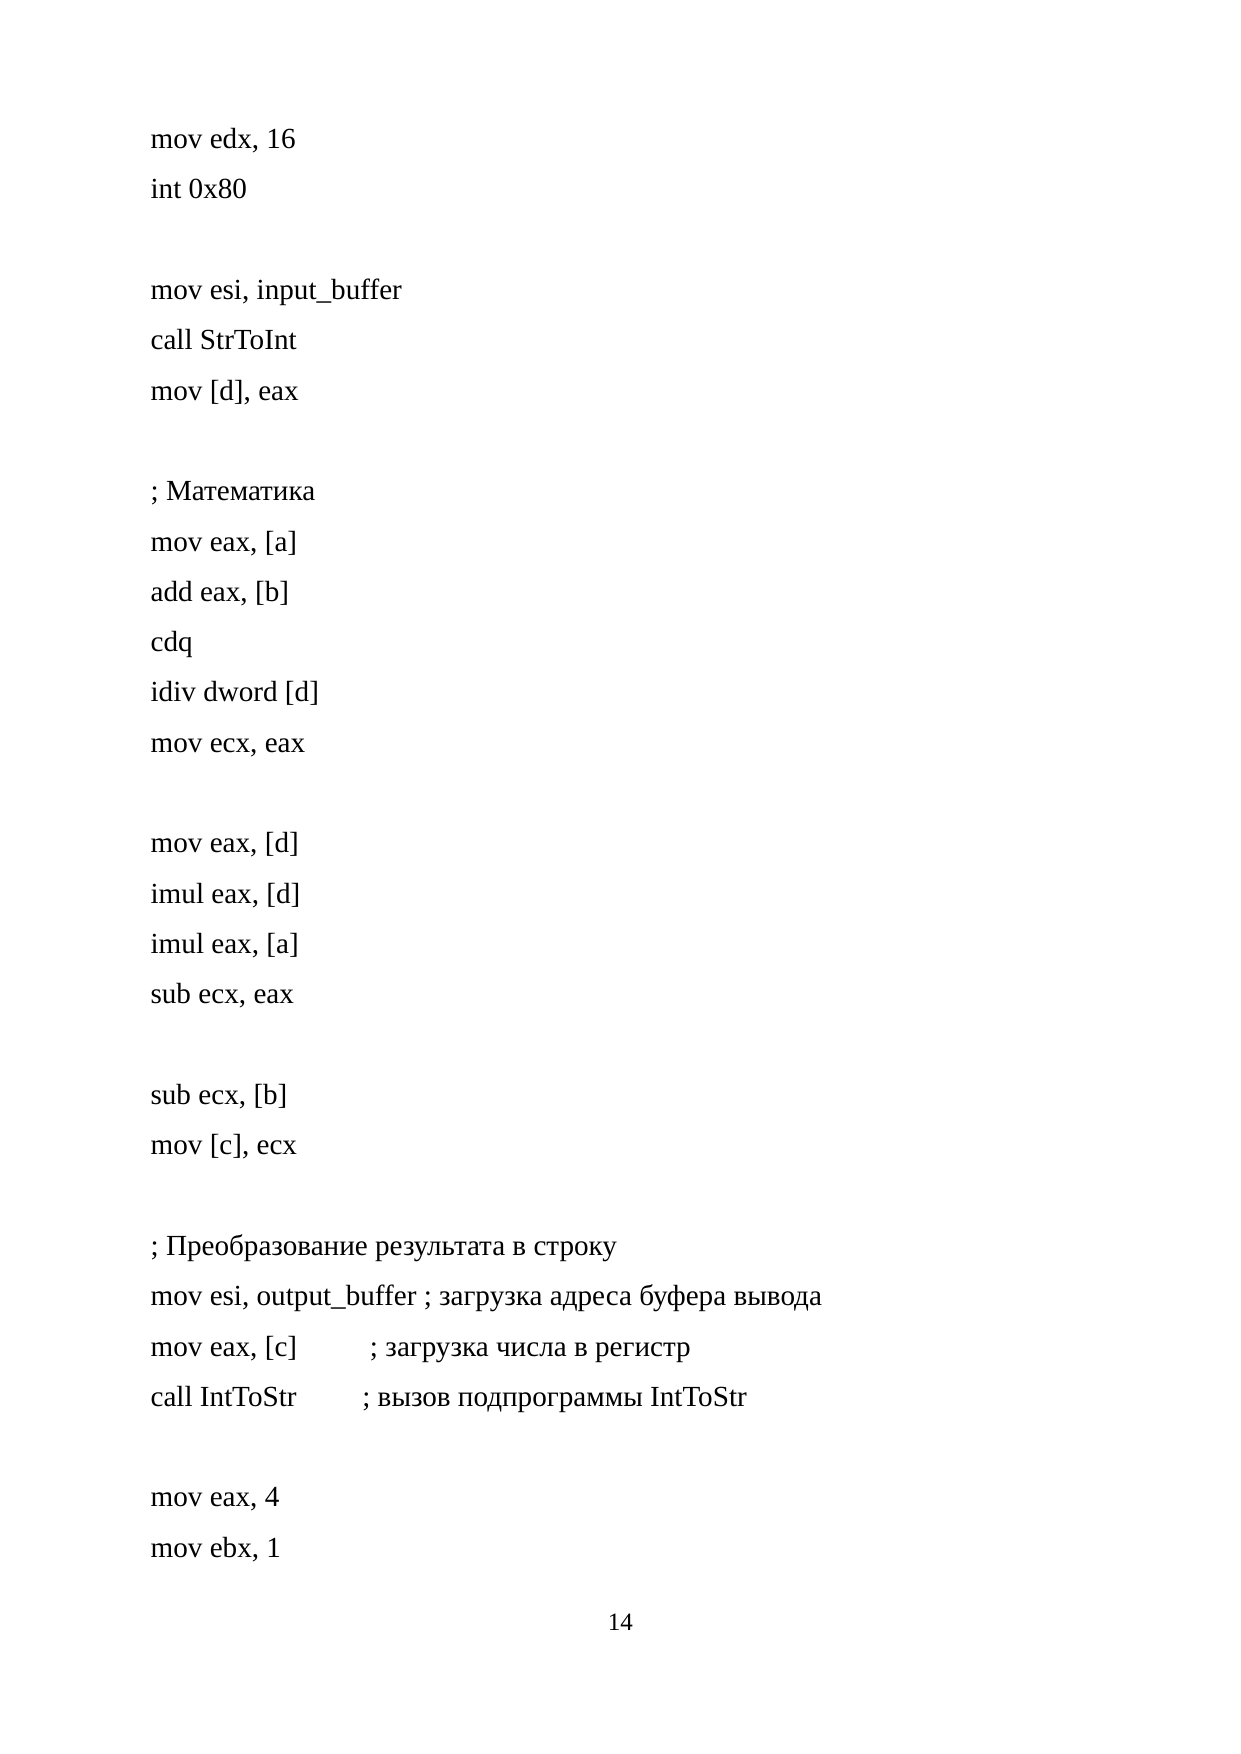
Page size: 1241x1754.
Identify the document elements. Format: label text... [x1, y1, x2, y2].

text mov [d], eax [118, 370, 1122, 406]
text mov eax, [c] ; загрузка числа в регистр [118, 1326, 1122, 1362]
text mov eax, [d] [118, 822, 1122, 859]
text idiv dword [d] [118, 672, 1122, 708]
text call IntToStr ; вызов подпрограммы IntToStr [118, 1376, 1122, 1412]
text add eax, [b] [118, 571, 1122, 607]
text imul eax, [a] [118, 923, 1122, 960]
text mov [c], ecx [118, 1124, 1122, 1161]
text mov ebx, 1 [118, 1527, 1122, 1563]
text mov eax, 4 [118, 1477, 1122, 1513]
text sub ecx, eax [118, 973, 1122, 1010]
text imul eax, [d] [118, 873, 1122, 909]
text mov eax, [a] [118, 521, 1122, 557]
text mov edx, 16 [118, 118, 1122, 155]
text call StrToInt [118, 319, 1122, 356]
text mov esi, input_buffer [118, 269, 1122, 306]
text ; Математика [118, 470, 1122, 507]
text sub ecx, [b] [118, 1074, 1122, 1111]
text cdq [118, 621, 1122, 658]
text mov ecx, eax [118, 722, 1122, 758]
text int 0x80 [118, 168, 1122, 205]
text ; Преобразование результата в строку [118, 1225, 1122, 1262]
text mov esi, output_buffer ; загрузка адреса буфера вывода [118, 1275, 1122, 1312]
